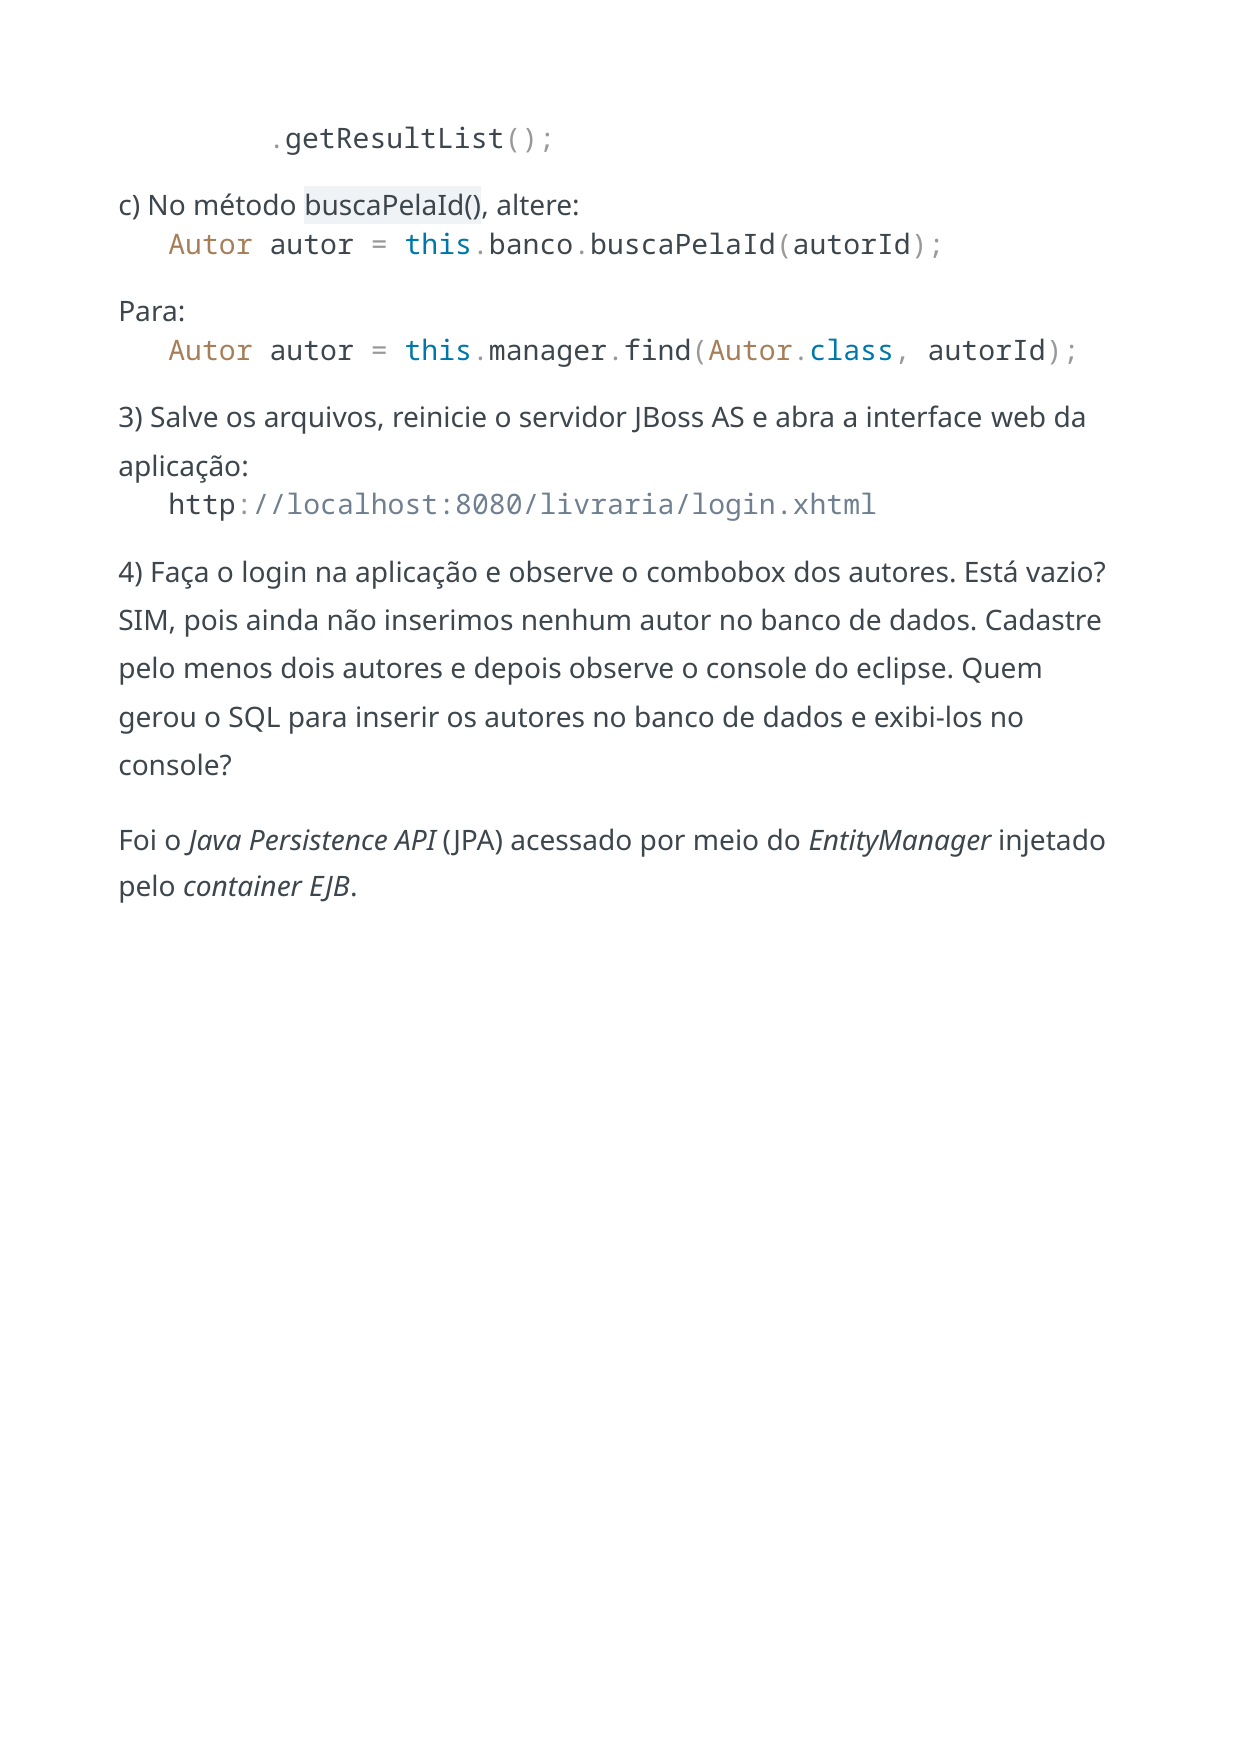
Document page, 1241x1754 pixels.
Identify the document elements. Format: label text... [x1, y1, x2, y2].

text Autor autor = this.manager.find(Autor.class, autorId); [118, 330, 1122, 368]
text http://localhost:8080/livraria/login.xhtml [118, 484, 1122, 523]
text Autor autor = this.banco.buscaPelaId(autorId); [118, 224, 1122, 262]
text 4) Faça o login na aplicação e observe o combobox dos autores. Está vazio? SIM, pois ainda não inserimos nenhum autor no banco de dados. Cadastre pelo menos dois autores e depois observe o console do eclipse. Quem gerou o SQL para inserir os autores no banco de dados e exibi-los no console? [118, 542, 1122, 784]
text Foi o Java Persistence API (JPA) acessado por meio do EntityManager injetado pelo container EJB. [118, 784, 1122, 905]
text 3) Salve os arquivos, reinicie o servidor JBoss AS e abra a interface web da aplicação: [118, 387, 1122, 484]
text c) No método buscaPelaId(), altere: [118, 176, 1122, 224]
text Para: [118, 282, 1122, 330]
text .getResultList(); [118, 118, 1122, 156]
